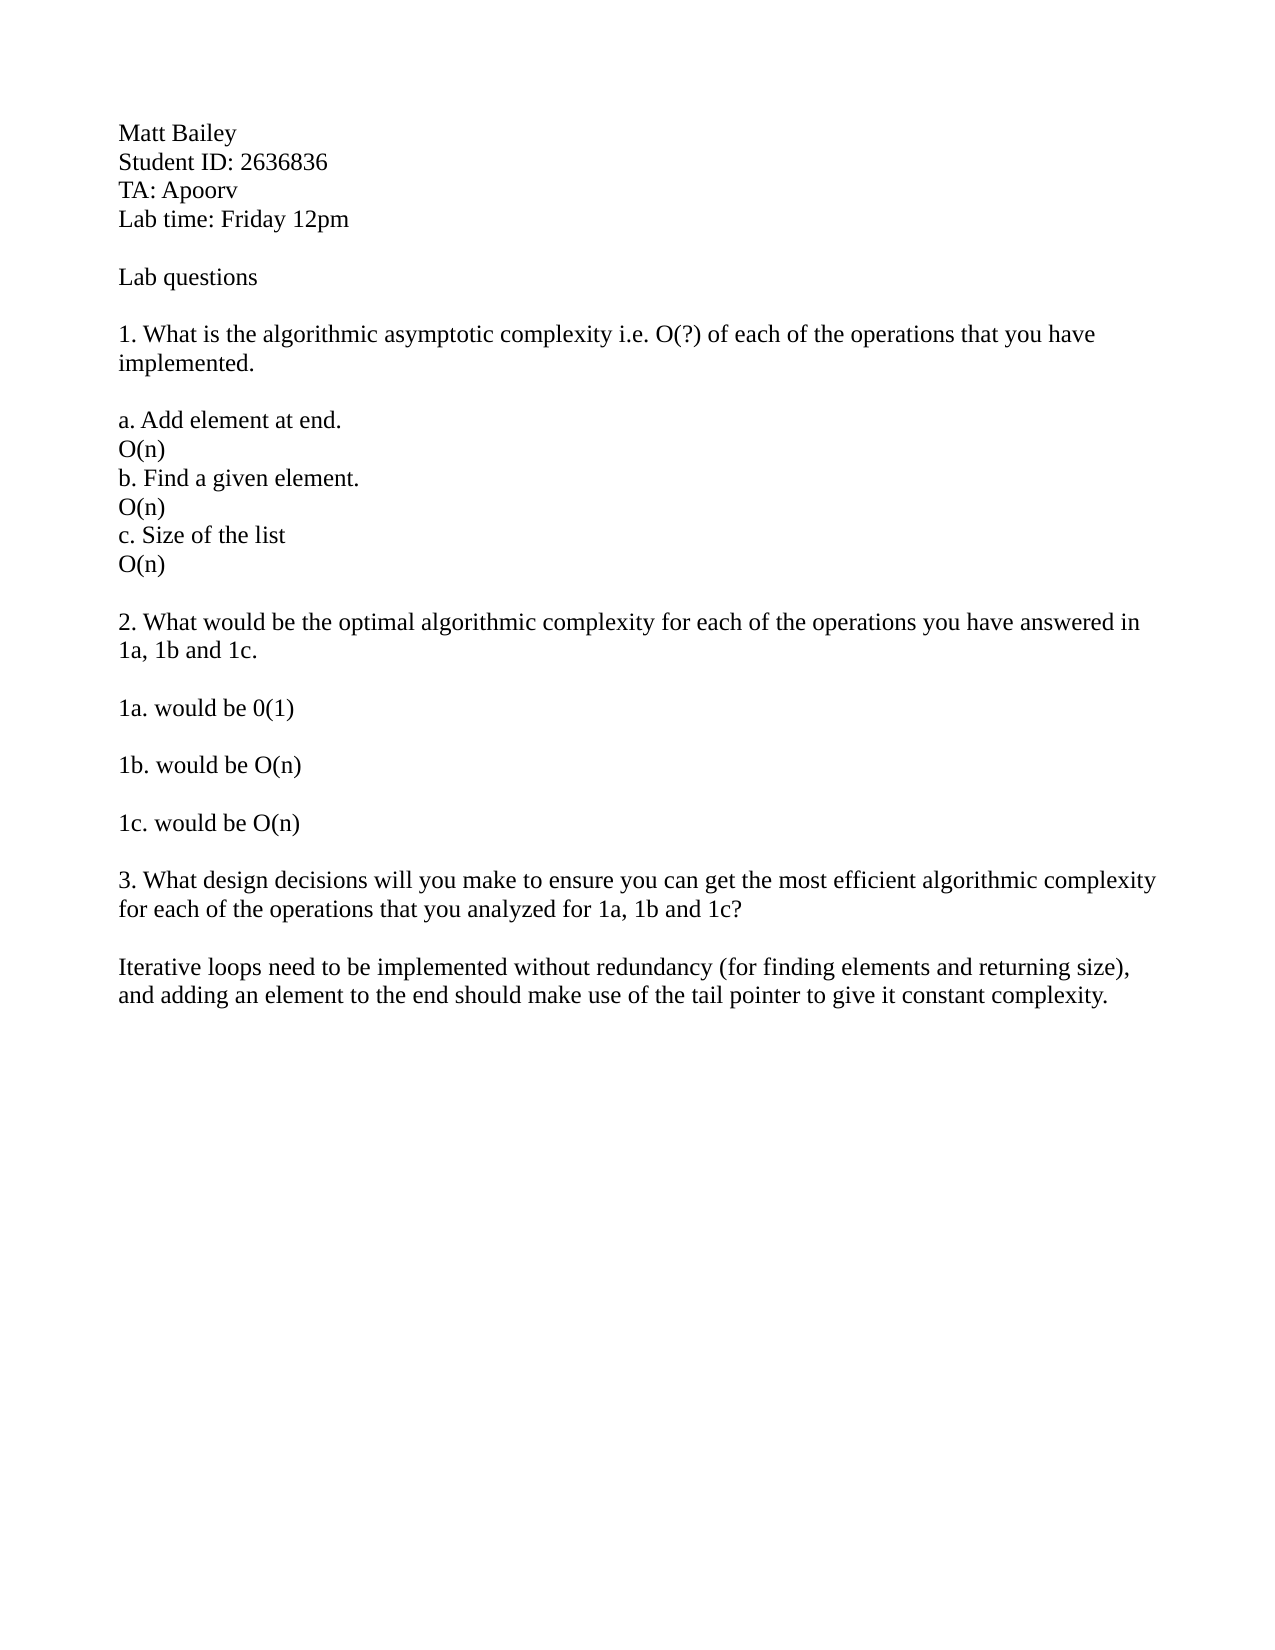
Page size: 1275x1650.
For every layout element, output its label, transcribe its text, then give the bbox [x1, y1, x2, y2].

text O(n) [118, 492, 1157, 521]
text 1a. would be 0(1) [118, 693, 1157, 722]
text c. Size of the list [118, 521, 1157, 549]
text O(n) [118, 434, 1157, 463]
text Iterative loops need to be implemented without redundancy (for finding elements and returning size), and adding an element to the end should make use of the tail pointer to give it constant complexity. [118, 952, 1157, 1009]
text 1b. would be O(n) [118, 751, 1157, 779]
text 1. What is the algorithmic asymptotic complexity i.e. O(?) of each of the operations that you have implemented. [118, 319, 1157, 377]
text 1c. would be O(n) [118, 808, 1157, 837]
text Lab questions [118, 262, 1157, 291]
text 2. What would be the optimal algorithmic complexity for each of the operations you have answered in 1a, 1b and 1c. [118, 607, 1157, 664]
text Lab time: Friday 12pm [118, 204, 1157, 233]
text Matt Bailey [118, 118, 1157, 147]
text Student ID: 2636836 [118, 147, 1157, 176]
text TA: Apoorv [118, 176, 1157, 204]
text O(n) [118, 549, 1157, 578]
text 3. What design decisions will you make to ensure you can get the most efficient algorithmic complexity for each of the operations that you analyzed for 1a, 1b and 1c? [118, 866, 1157, 923]
text a. Add element at end. [118, 406, 1157, 434]
text b. Find a given element. [118, 463, 1157, 492]
